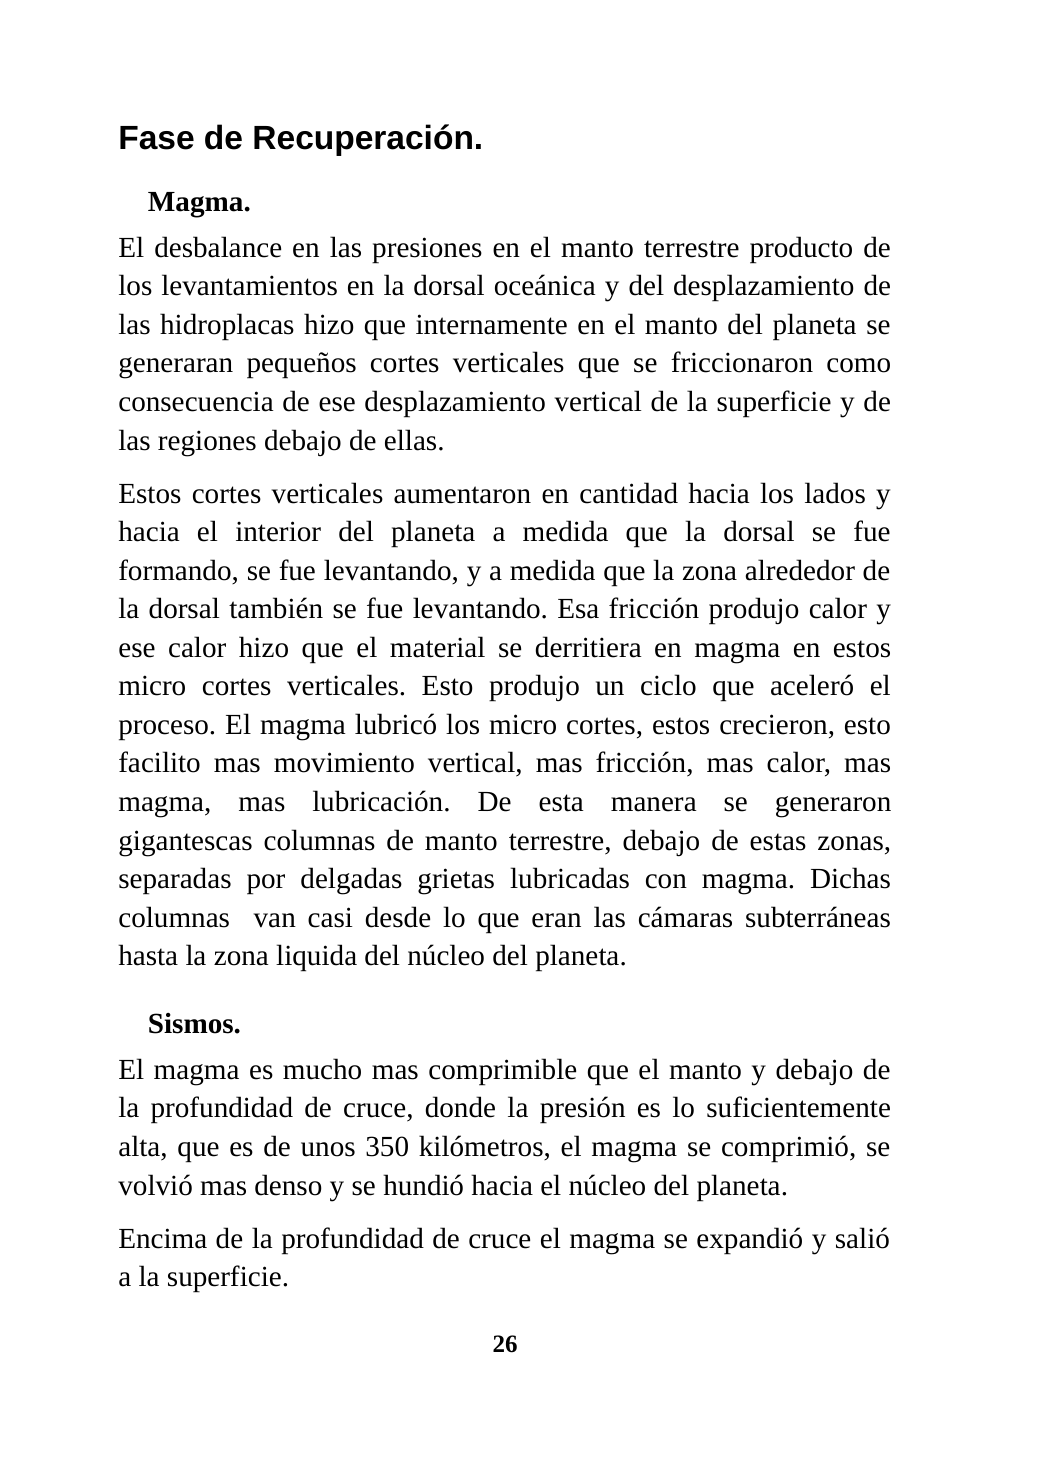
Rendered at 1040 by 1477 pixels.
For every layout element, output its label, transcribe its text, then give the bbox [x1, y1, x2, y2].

text El desbalance en las presiones en el manto terrestre producto de los levantamientos en la dorsal oceánica y del desplazamiento de las hidroplacas hizo que internamente en el manto del planeta se generaran pequeños cortes verticales que se friccionaron como consecuencia de ese desplazamiento vertical de la superficie y de las regiones debajo de ellas. [118, 230, 892, 456]
subtitle Sismos. [148, 1006, 892, 1039]
text Encima de la profundidad de cruce el magma se expandió y salió a la superficie. [118, 1221, 892, 1293]
subtitle Magma. [148, 184, 892, 217]
text El magma es mucho mas comprimible que el manto y debajo de la profundidad de cruce, donde la presión es lo suficientemente alta, que es de unos 350 kilómetros, el magma se comprimió, se volvió mas denso y se hundió hacia el núcleo del planeta. [118, 1052, 892, 1201]
text Estos cortes verticales aumentaron en cantidad hacia los lados y hacia el interior del planeta a medida que la dorsal se fue formando, se fue levantando, y a medida que la zona alrededor de la dorsal también se fue levantando. Esa fricción produjo calor y ese calor hizo que el material se derritiera en magma en estos micro cortes verticales. Esto produjo un ciclo que aceleró el proceso. El magma lubricó los micro cortes, estos crecieron, esto facilito mas movimiento vertical, mas fricción, mas calor, mas magma, mas lubricación. De esta manera se generaron gigantescas columnas de manto terrestre, debajo de estas zonas, separadas por delgadas grietas lubricadas con magma. Dichas columnas van casi desde lo que eran las cámaras subterráneas hasta la zona liquida del núcleo del planeta. [118, 476, 892, 972]
subtitle Fase de Recuperación. [118, 118, 892, 157]
